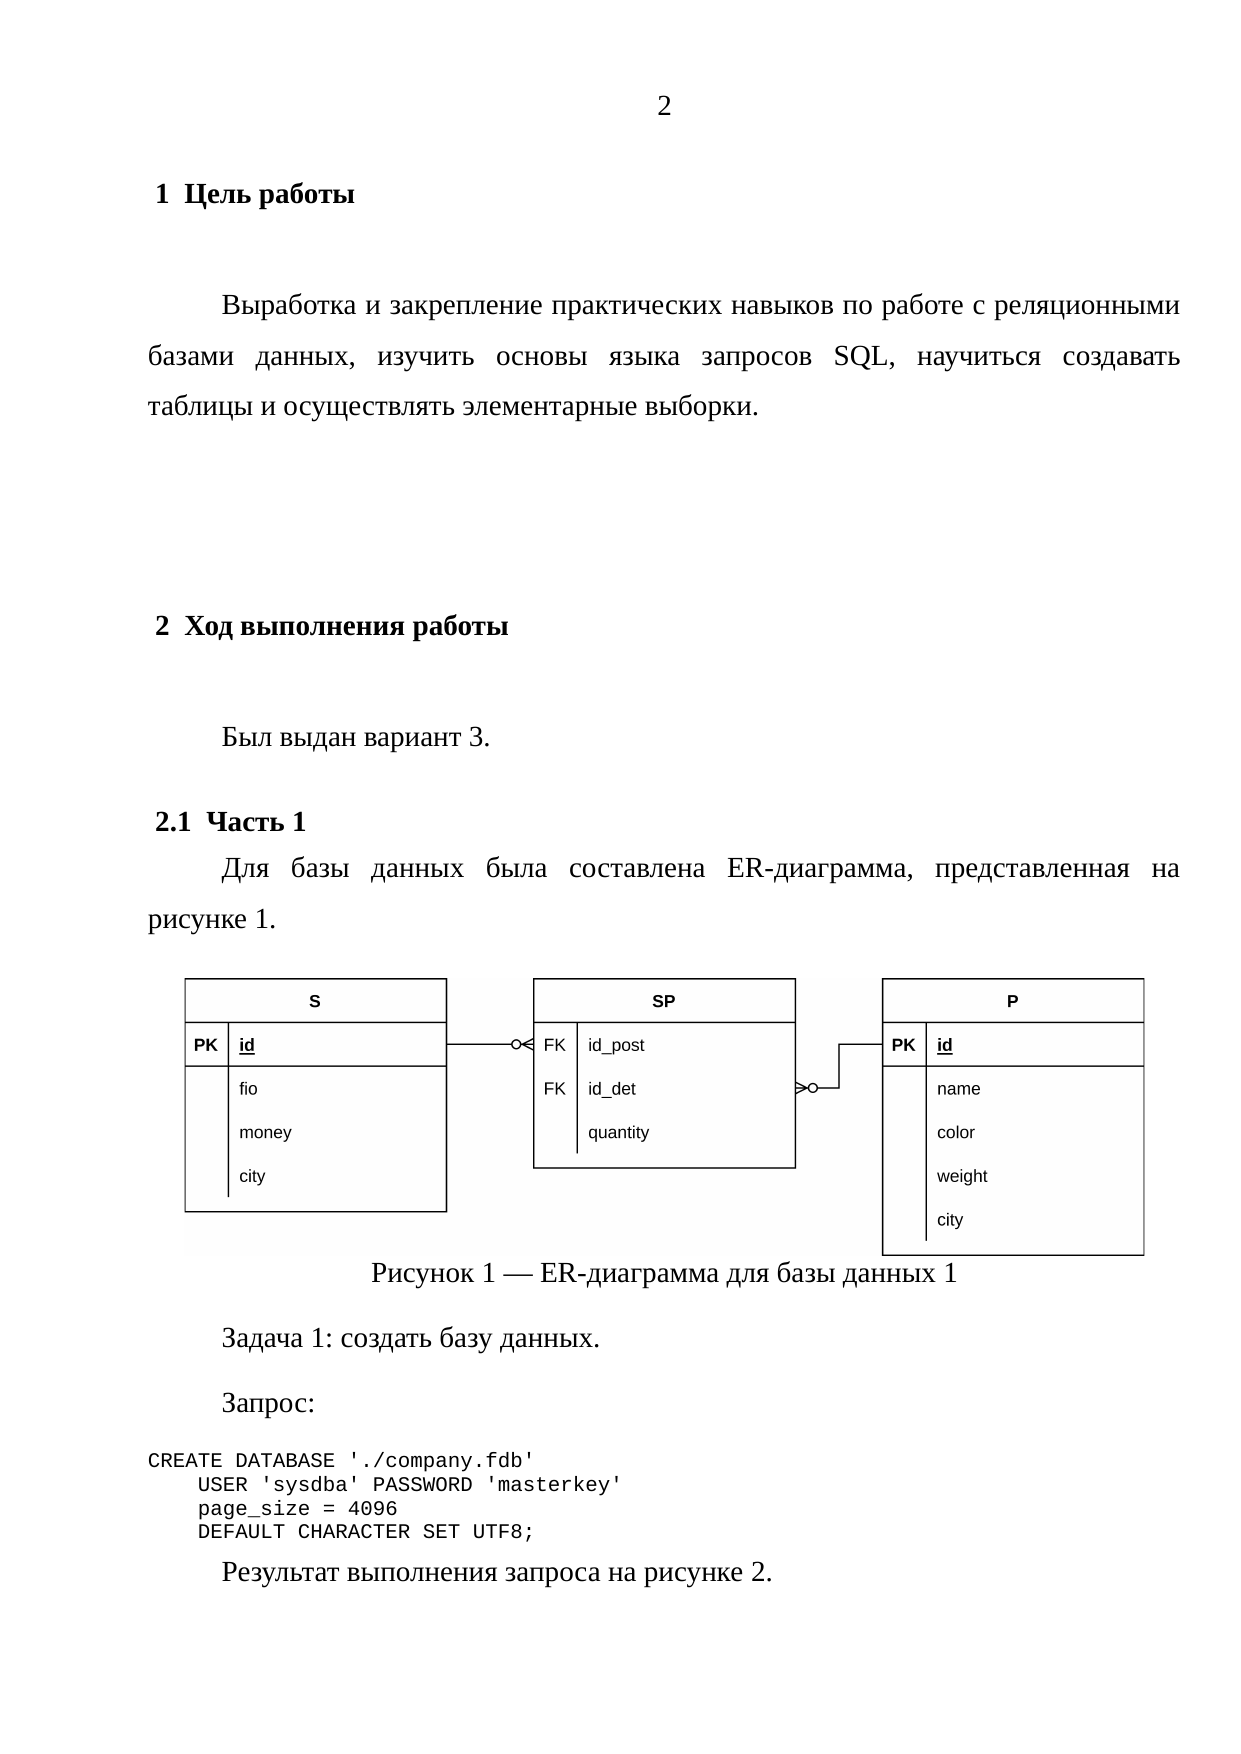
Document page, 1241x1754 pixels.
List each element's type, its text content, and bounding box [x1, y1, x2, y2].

picture [184, 978, 1145, 1256]
text page_size = 4096 [148, 1498, 1181, 1521]
text Запрос: [148, 1385, 1181, 1419]
text Рисунок 1 — ER-диаграмма для базы данных 1 [184, 1256, 1144, 1289]
subtitle Часть 1 [148, 804, 1181, 838]
text Был выдан вариант 3. [148, 719, 1181, 752]
text CREATE DATABASE './company.fdb' [148, 1450, 1181, 1474]
text DEFAULT CHARACTER SET UTF8; [148, 1521, 1181, 1545]
text USER 'sysdba' PASSWORD 'masterkey' [148, 1474, 1181, 1498]
subtitle Цель работы [148, 177, 1181, 210]
text Задача 1: создать базу данных. [148, 1321, 1181, 1354]
text Выработка и закрепление практических навыков по работе с реляционными базами данных, изучить основы языка запросов SQL, научиться создавать таблицы и осуществлять элементарные выборки. [148, 287, 1181, 422]
text Результат выполнения запроса на рисунке 2. [148, 1554, 1181, 1587]
subtitle Ход выполнения работы [148, 608, 1181, 641]
text Для базы данных была составлена ER-диаграмма, представленная на рисунке 1. [148, 851, 1181, 934]
